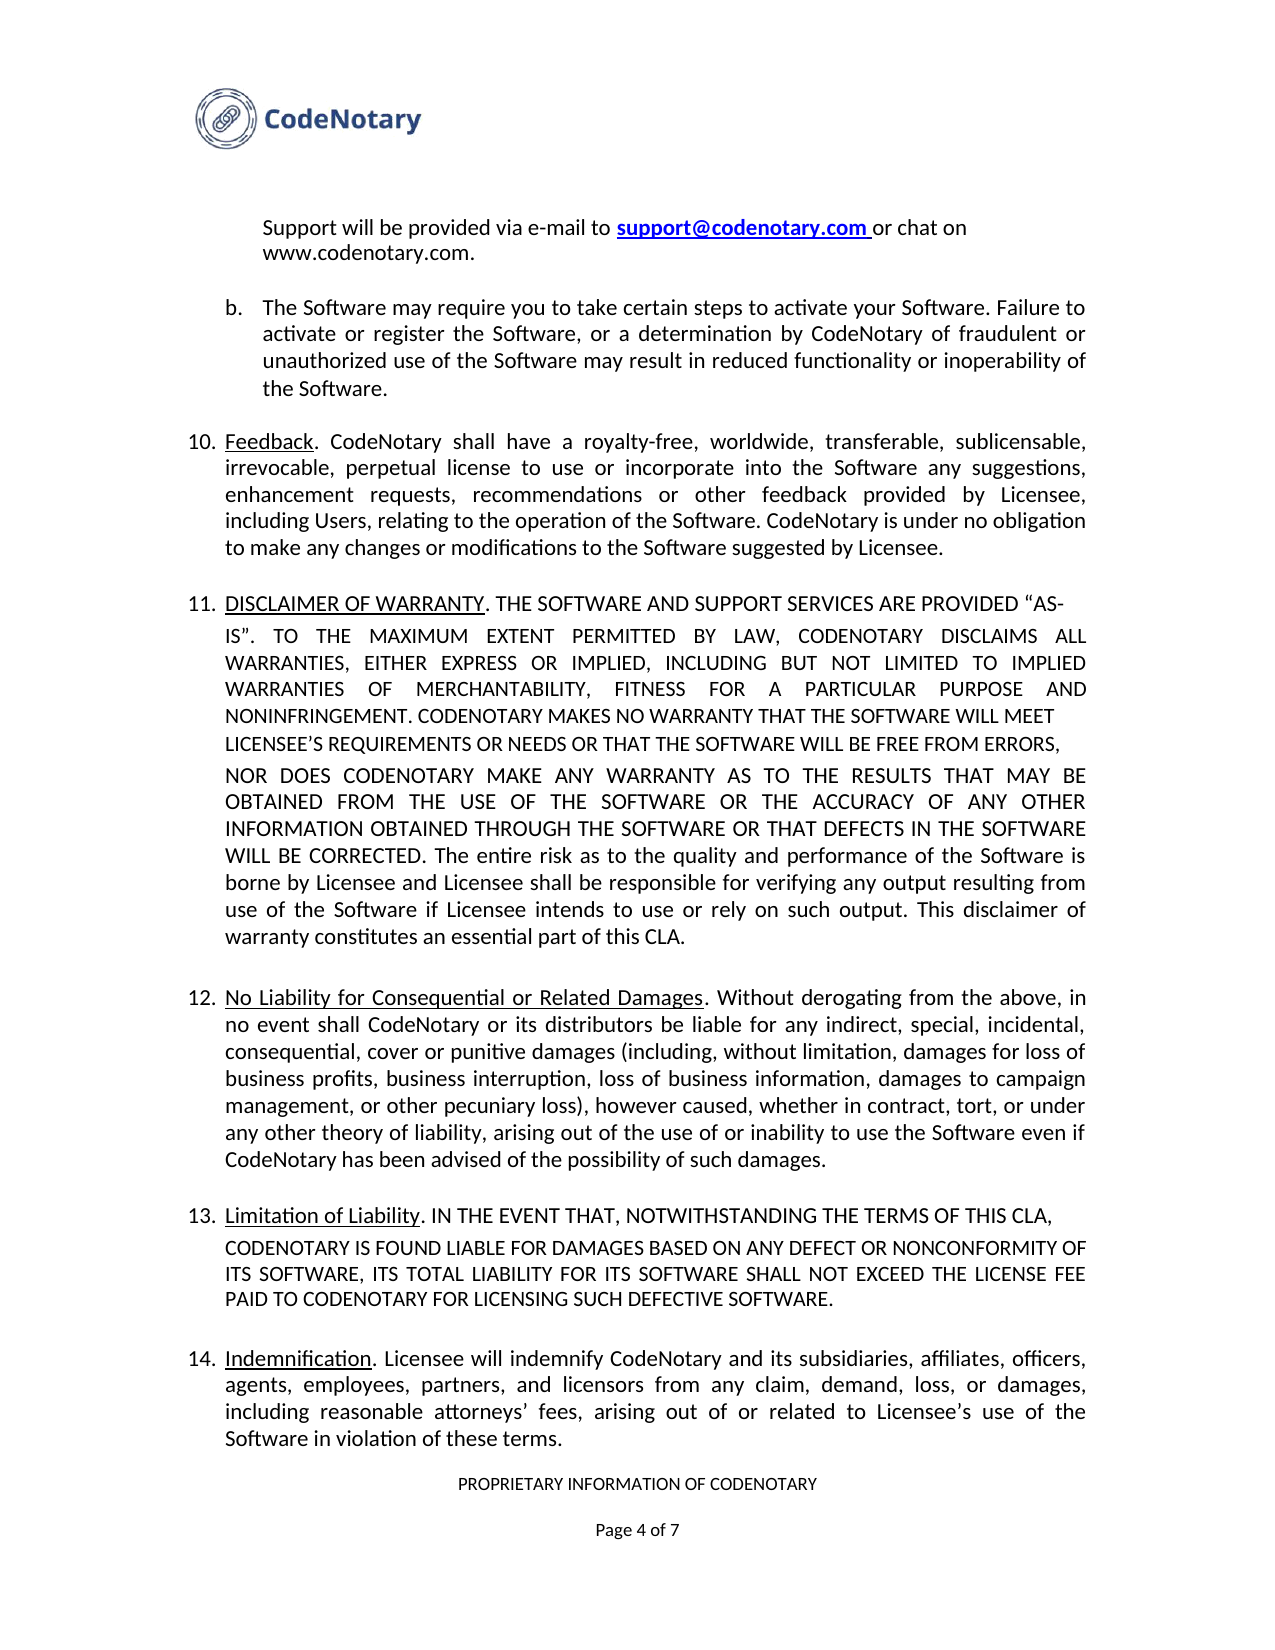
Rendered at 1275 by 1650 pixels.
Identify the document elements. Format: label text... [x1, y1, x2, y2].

text CODENOTARY IS FOUND LIABLE FOR DAMAGES BASED ON ANY DEFECT OR NONCONFORMITY OF ITS SOFTWARE, ITS TOTAL LIABILITY FOR ITS SOFTWARE SHALL NOT EXCEED THE LICENSE FEE PAID TO CODENOTARY FOR LICENSING SUCH DEFECTIVE SOFTWARE. [225, 1234, 1087, 1312]
text IS”. TO THE MAXIMUM EXTENT PERMITTED BY LAW, CODENOTARY DISCLAIMS ALL WARRANTIES, EITHER EXPRESS OR IMPLIED, INCLUDING BUT NOT LIMITED TO IMPLIED WARRANTIES OF MERCHANTABILITY, FITNESS FOR A PARTICULAR PURPOSE AND NONINFRINGEMENT. CODENOTARY MAKES NO WARRANTY THAT THE SOFTWARE WILL MEET [225, 622, 1087, 729]
list Limitation of Liability. IN THE EVENT THAT, NOTWITHSTANDING THE TERMS OF THIS CLA, [187, 1201, 1125, 1229]
text LICENSEE’S REQUIREMENTS OR NEEDS OR THAT THE SOFTWARE WILL BE FREE FROM ERRORS, [225, 730, 1125, 757]
list The Software may require you to take certain steps to activate your Software. Failure to activate or register the Software, or a determination by CodeNotary of fraudulent or unauthorized use of the Software may result in reduced functionality or inoperability of the Software. [225, 293, 1087, 402]
list No Liability for Consequential or Related Damages. Without derogating from the above, in no event shall CodeNotary or its distributors be liable for any indirect, special, incidental, consequential, cover or punitive damages (including, without limitation, damages for loss of business profits, business interruption, loss of business information, damages to campaign management, or other pecuniary loss), however caused, whether in contract, tort, or under any other theory of liability, arising out of the use of or inability to use the Software even if CodeNotary has been advised of the possibility of such damages. [187, 984, 1087, 1173]
list Indemnification. Licensee will indemnify CodeNotary and its subsidiaries, affiliates, officers, agents, employees, partners, and licensors from any claim, demand, loss, or damages, including reasonable attorneys’ fees, arising out of or related to Licensee’s use of the Software in violation of these terms. [187, 1345, 1087, 1452]
text Support will be provided via e-mail to support@codenotary.com or chat on www.codenotary.com. [262, 215, 1087, 266]
list Feedback. CodeNotary shall have a royalty-free, worldwide, transferable, sublicensable, irrevocable, perpetual license to use or incorporate into the Software any suggestions, enhancement requests, recommendations or other feedback provided by Licensee, including Users, relating to the operation of the Software. CodeNotary is under no obligation to make any changes or modifications to the Software suggested by Licensee. [187, 428, 1087, 561]
picture [187, 75, 429, 162]
text Page 4 of 7 [150, 1519, 1125, 1542]
text NOR DOES CODENOTARY MAKE ANY WARRANTY AS TO THE RESULTS THAT MAY BE OBTAINED FROM THE USE OF THE SOFTWARE OR THE ACCURACY OF ANY OTHER INFORMATION OBTAINED THROUGH THE SOFTWARE OR THAT DEFECTS IN THE SOFTWARE WILL BE CORRECTED. The entire risk as to the quality and performance of the Software is borne by Licensee and Licensee shall be responsible for verifying any output resulting from use of the Software if Licensee intends to use or rely on such output. This disclaimer of warranty constitutes an essential part of this CLA. [225, 762, 1087, 950]
list DISCLAIMER OF WARRANTY. THE SOFTWARE AND SUPPORT SERVICES ARE PROVIDED “AS- [187, 589, 1125, 617]
text PROPRIETARY INFORMATION OF CODENOTARY [150, 1472, 1125, 1494]
